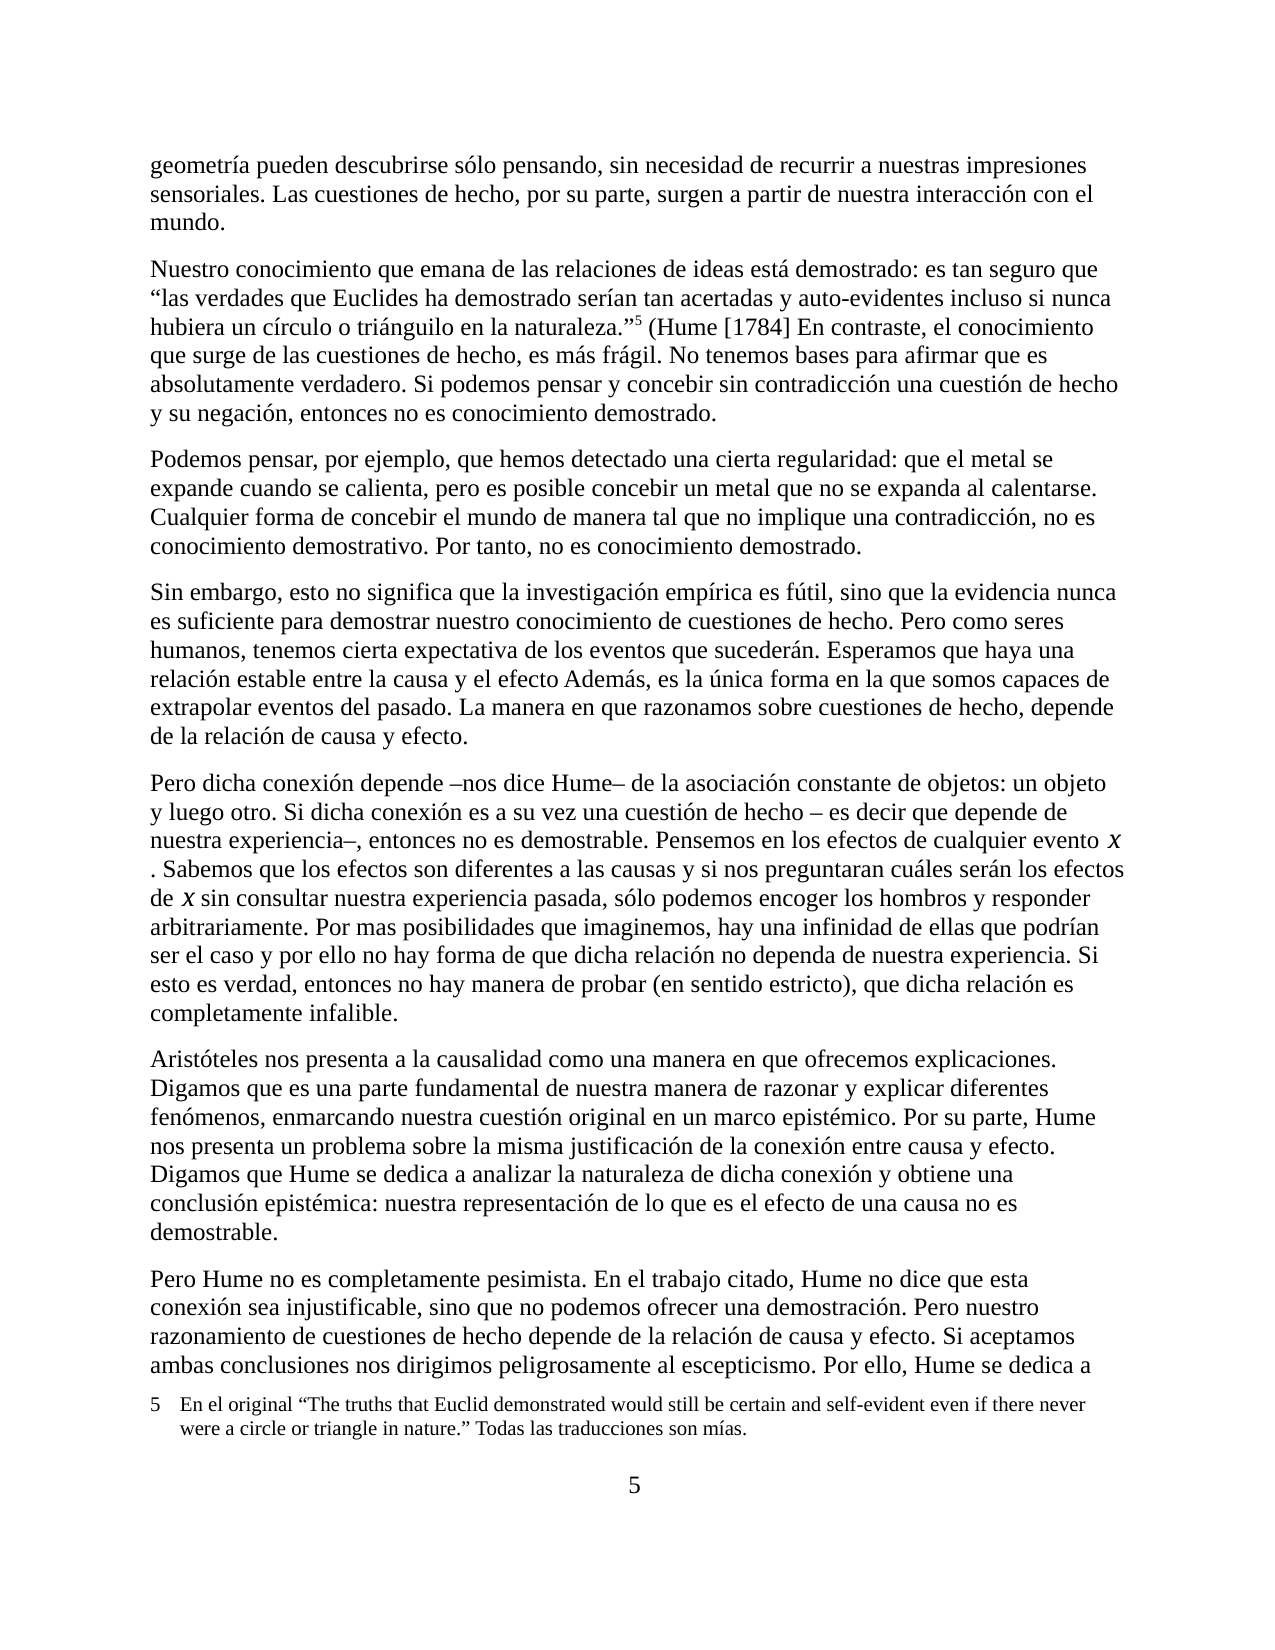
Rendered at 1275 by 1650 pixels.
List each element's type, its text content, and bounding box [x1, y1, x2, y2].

text Aristóteles nos presenta a la causalidad como una manera en que ofrecemos explicaciones. Digamos que es una parte fundamental de nuestra manera de razonar y explicar diferentes fenómenos, enmarcando nuestra cuestión original en un marco epistémico. Por su parte, Hume nos presenta un problema sobre la misma justificación de la conexión entre causa y efecto. Digamos que Hume se dedica a analizar la naturaleza de dicha conexión y obtiene una conclusión epistémica: nuestra representación de lo que es el efecto de una causa no es demostrable. [150, 1044, 1125, 1246]
text Nuestro conocimiento que emana de las relaciones de ideas está demostrado: es tan seguro que “las verdades que Euclides ha demostrado serían tan acertadas y auto-evidentes incluso si nunca hubiera un círculo o triánguilo en la naturaleza.” (​Hume [1784] En contraste, el conocimiento que surge de las cuestiones de hecho, es más frágil. No tenemos bases para afirmar que es absolutamente verdadero. Si podemos pensar y concebir sin contradicción una cuestión de hecho y su negación, entonces no es conocimiento demostrado. [150, 254, 1125, 427]
text geometría pueden descubrirse sólo pensando, sin necesidad de recurrir a nuestras impresiones sensoriales. Las cuestiones de hecho, por su parte, surgen a partir de nuestra interacción con el mundo. [150, 150, 1125, 236]
text Pero Hume no es completamente pesimista. En el trabajo citado, Hume no dice que esta conexión sea injustificable, sino que no podemos ofrecer una demostración. Pero nuestro razonamiento de cuestiones de hecho depende de la relación de causa y efecto. Si aceptamos ambas conclusiones nos dirigimos peligrosamente al escepticismo. Por ello, Hume se dedica a [150, 1264, 1125, 1379]
text Sin embargo, esto no significa que la investigación empírica es fútil, sino que la evidencia nunca es suficiente para demostrar nuestro conocimiento de cuestiones de hecho. Pero como seres humanos, tenemos cierta expectativa de los eventos que sucederán. Esperamos que haya una relación estable entre la causa y el efecto Además, es la única forma en la que somos capaces de extrapolar eventos del pasado. La manera en que razonamos sobre cuestiones de hecho, depende de la relación de causa y efecto. [150, 577, 1125, 750]
text En el original “The truths that Euclid demonstrated would still be certain and self-evident even if there never were a circle or triangle in nature.” Todas las traducciones son mías. [150, 1392, 1125, 1440]
text Podemos pensar, por ejemplo, que hemos detectado una cierta regularidad: que el metal se expande cuando se calienta, pero es posible concebir un metal que no se expanda al calentarse. Cualquier forma de concebir el mundo de manera tal que no implique una contradicción, no es conocimiento demostrativo. Por tanto, no es conocimiento demostrado. [150, 444, 1125, 559]
text Pero dicha conexión depende –nos dice Hume– de la asociación constante de objetos: un objeto y luego otro. Si dicha conexión es a su vez una cuestión de hecho – es decir que depende de nuestra experiencia–, entonces no es demostrable. Pensemos en los efectos de cualquier evento . Sabemos que los efectos son diferentes a las causas y si nos preguntaran cuáles serán los efectos de sin consultar nuestra experiencia pasada, sólo podemos encoger los hombros y responder arbitrariamente. Por mas posibilidades que imaginemos, hay una infinidad de ellas que podrían ser el caso y por ello no hay forma de que dicha relación no dependa de nuestra experiencia. Si esto es verdad, entonces no hay manera de probar (en sentido estricto), que dicha relación es completamente infalible. [150, 768, 1125, 1027]
